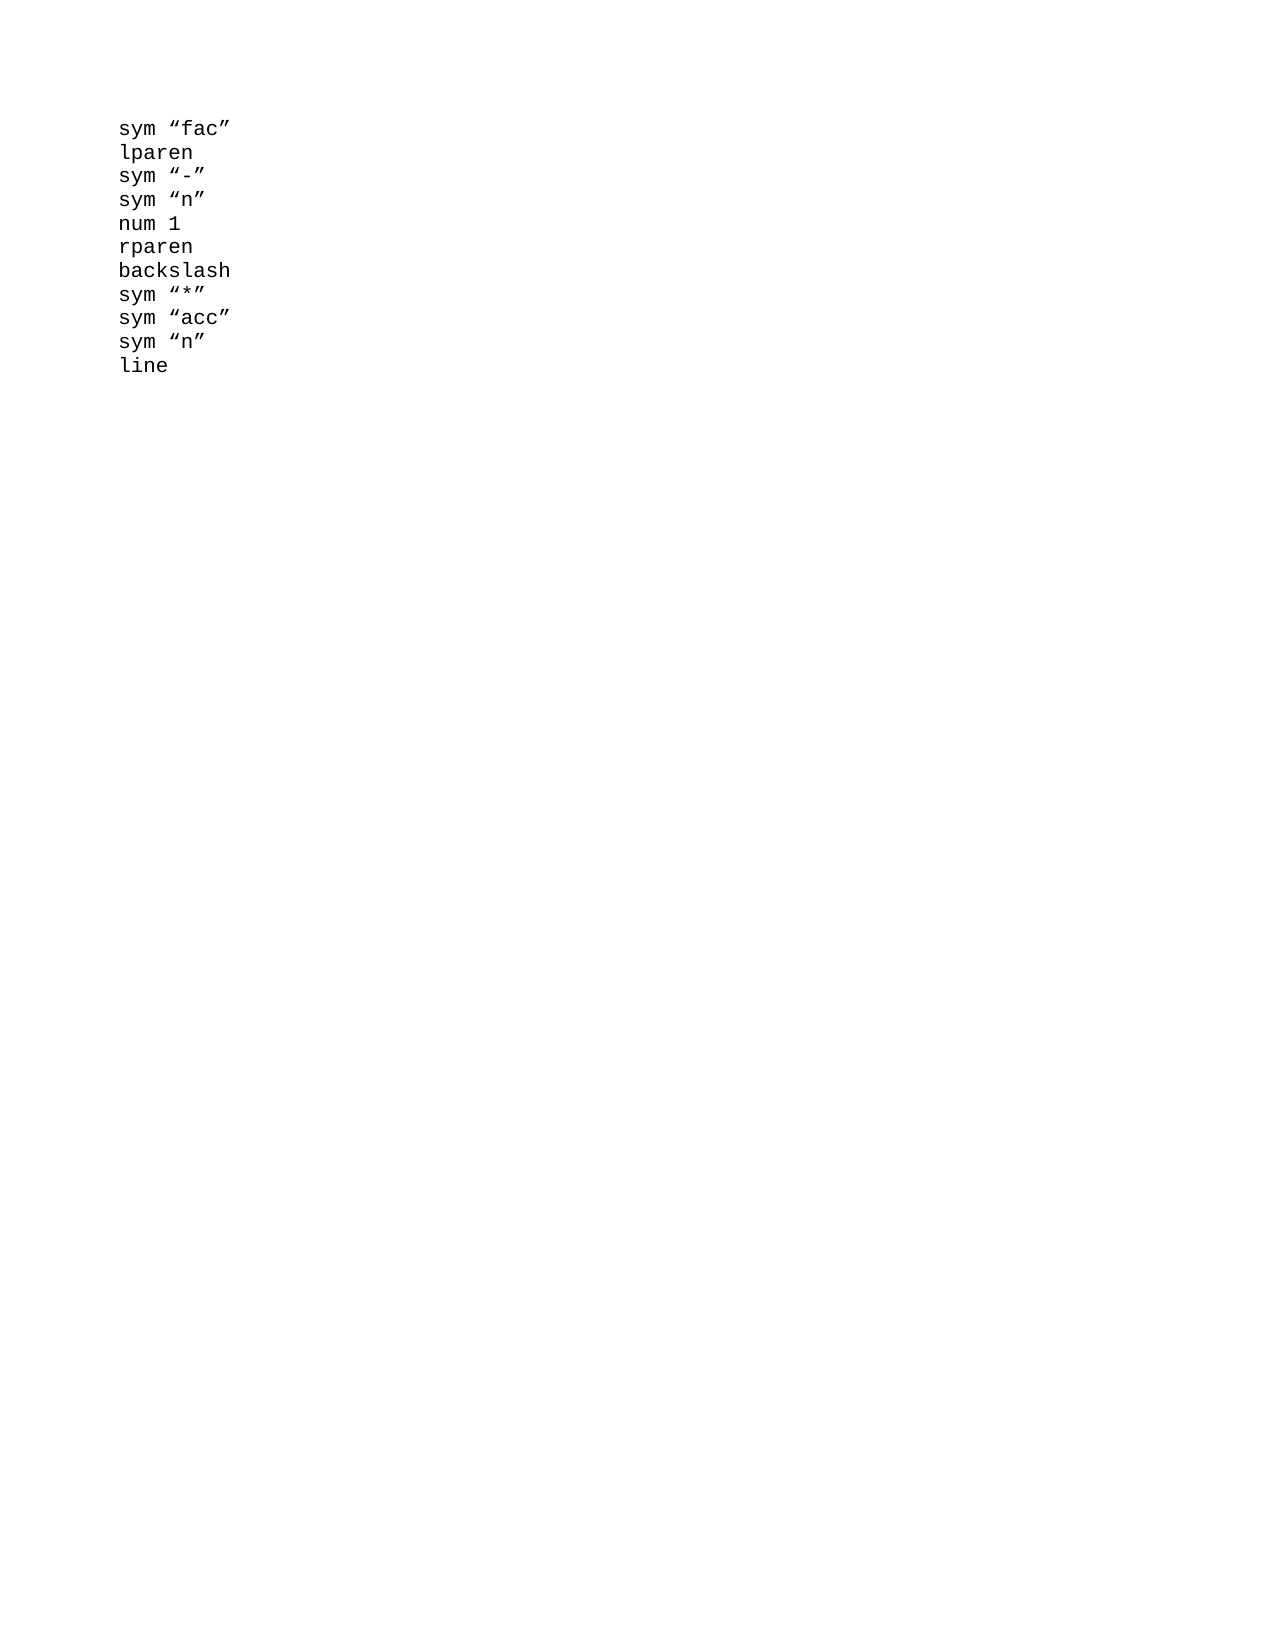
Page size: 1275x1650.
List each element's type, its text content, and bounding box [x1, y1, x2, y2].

text sym “acc” [118, 307, 1157, 331]
text line [118, 354, 1157, 378]
text sym “-” [118, 165, 1157, 189]
text sym “n” [118, 189, 1157, 213]
text sym “n” [118, 331, 1157, 354]
text sym “*” [118, 284, 1157, 307]
text lparen [118, 142, 1157, 165]
text rparen [118, 236, 1157, 260]
text num 1 [118, 213, 1157, 236]
text backslash [118, 260, 1157, 284]
text sym “fac” [118, 118, 1157, 142]
